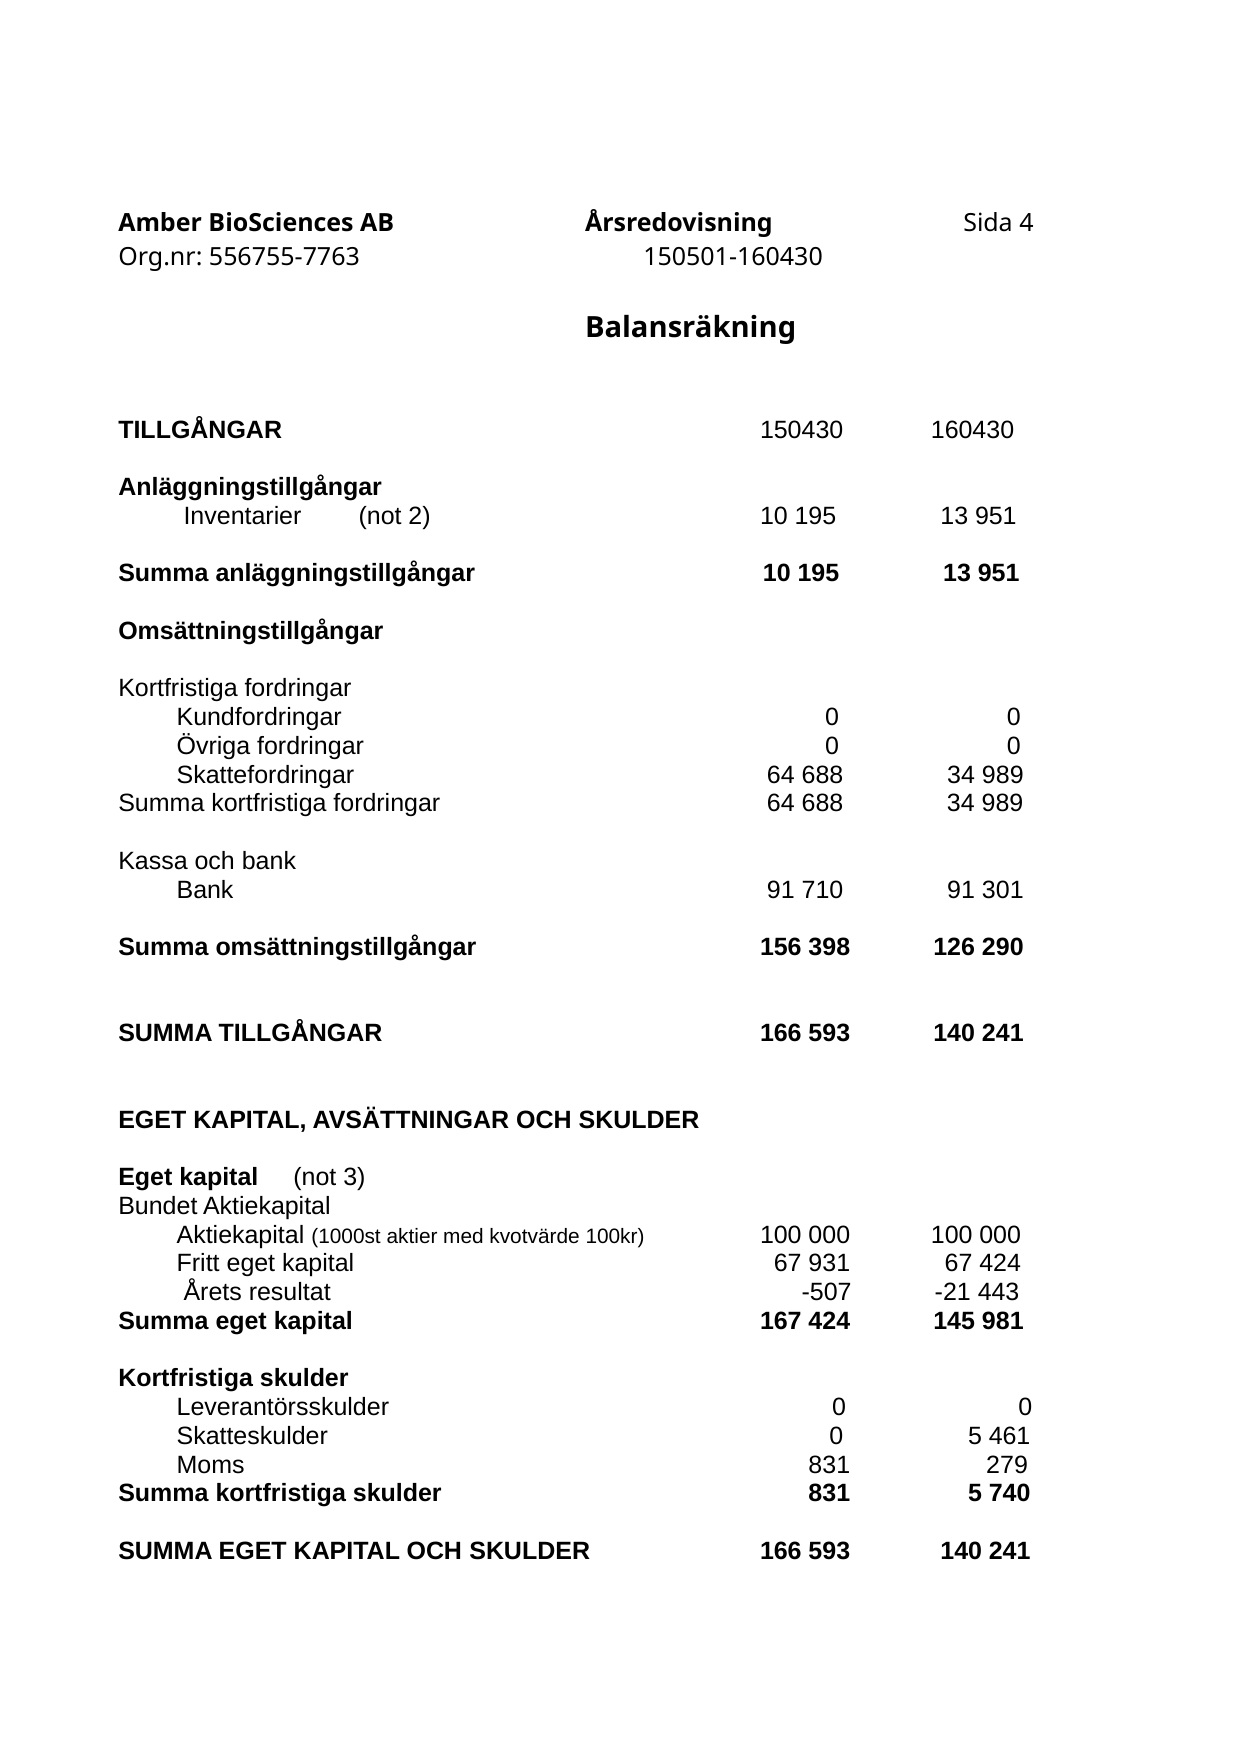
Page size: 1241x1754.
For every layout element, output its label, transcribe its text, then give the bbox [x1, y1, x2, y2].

text Bank 91 710 91 301 [118, 875, 1122, 903]
text Amber BioSciences AB Årsredovisning Sida 4 [118, 204, 1122, 238]
text Summa kortfristiga fordringar 64 688 34 989 [118, 788, 1122, 817]
text Omsättningstillgångar [118, 616, 1122, 645]
text Summa kortfristiga skulder 831 5 740 [118, 1478, 1122, 1507]
text SUMMA EGET KAPITAL OCH SKULDER 166 593 140 241 [118, 1536, 1122, 1565]
text Övriga fordringar 0 0 [118, 731, 1122, 760]
text Leverantörsskulder 0 0 [118, 1392, 1122, 1421]
text Summa omsättningstillgångar 156 398 126 290 [118, 932, 1122, 990]
text Eget kapital (not 3) [118, 1162, 1122, 1191]
text Kundfordringar 0 0 [118, 702, 1122, 731]
text Summa anläggningstillgångar 10 195 13 951 [118, 558, 1122, 587]
text SUMMA TILLGÅNGAR 166 593 140 241 [118, 1018, 1122, 1047]
text Kortfristiga skulder [118, 1363, 1122, 1392]
text Kortfristiga fordringar [118, 673, 1122, 702]
text Kassa och bank [118, 846, 1122, 875]
text Årets resultat -507 -21 443 [118, 1277, 1122, 1306]
text Org.nr: 556755-7763 150501-160430 [118, 238, 1122, 272]
text Inventarier (not 2) 10 195 13 951 [118, 501, 1122, 530]
text Moms 831 279 [118, 1450, 1122, 1478]
text Skattefordringar 64 688 34 989 [118, 760, 1122, 788]
text Balansräkning [118, 307, 1122, 346]
text EGET KAPITAL, AVSÄTTNINGAR OCH SKULDER [118, 1105, 1122, 1133]
text Bundet Aktiekapital [118, 1191, 1122, 1220]
text Fritt eget kapital 67 931 67 424 [118, 1248, 1122, 1277]
text Summa eget kapital 167 424 145 981 [118, 1306, 1122, 1335]
text Anläggningstillgångar [118, 472, 1122, 501]
text Skatteskulder 0 5 461 [118, 1421, 1122, 1450]
text TILLGÅNGAR 150430 160430 [118, 415, 1122, 443]
text Aktiekapital (1000st aktier med kvotvärde 100kr) 100 000 100 000 [118, 1220, 1122, 1248]
